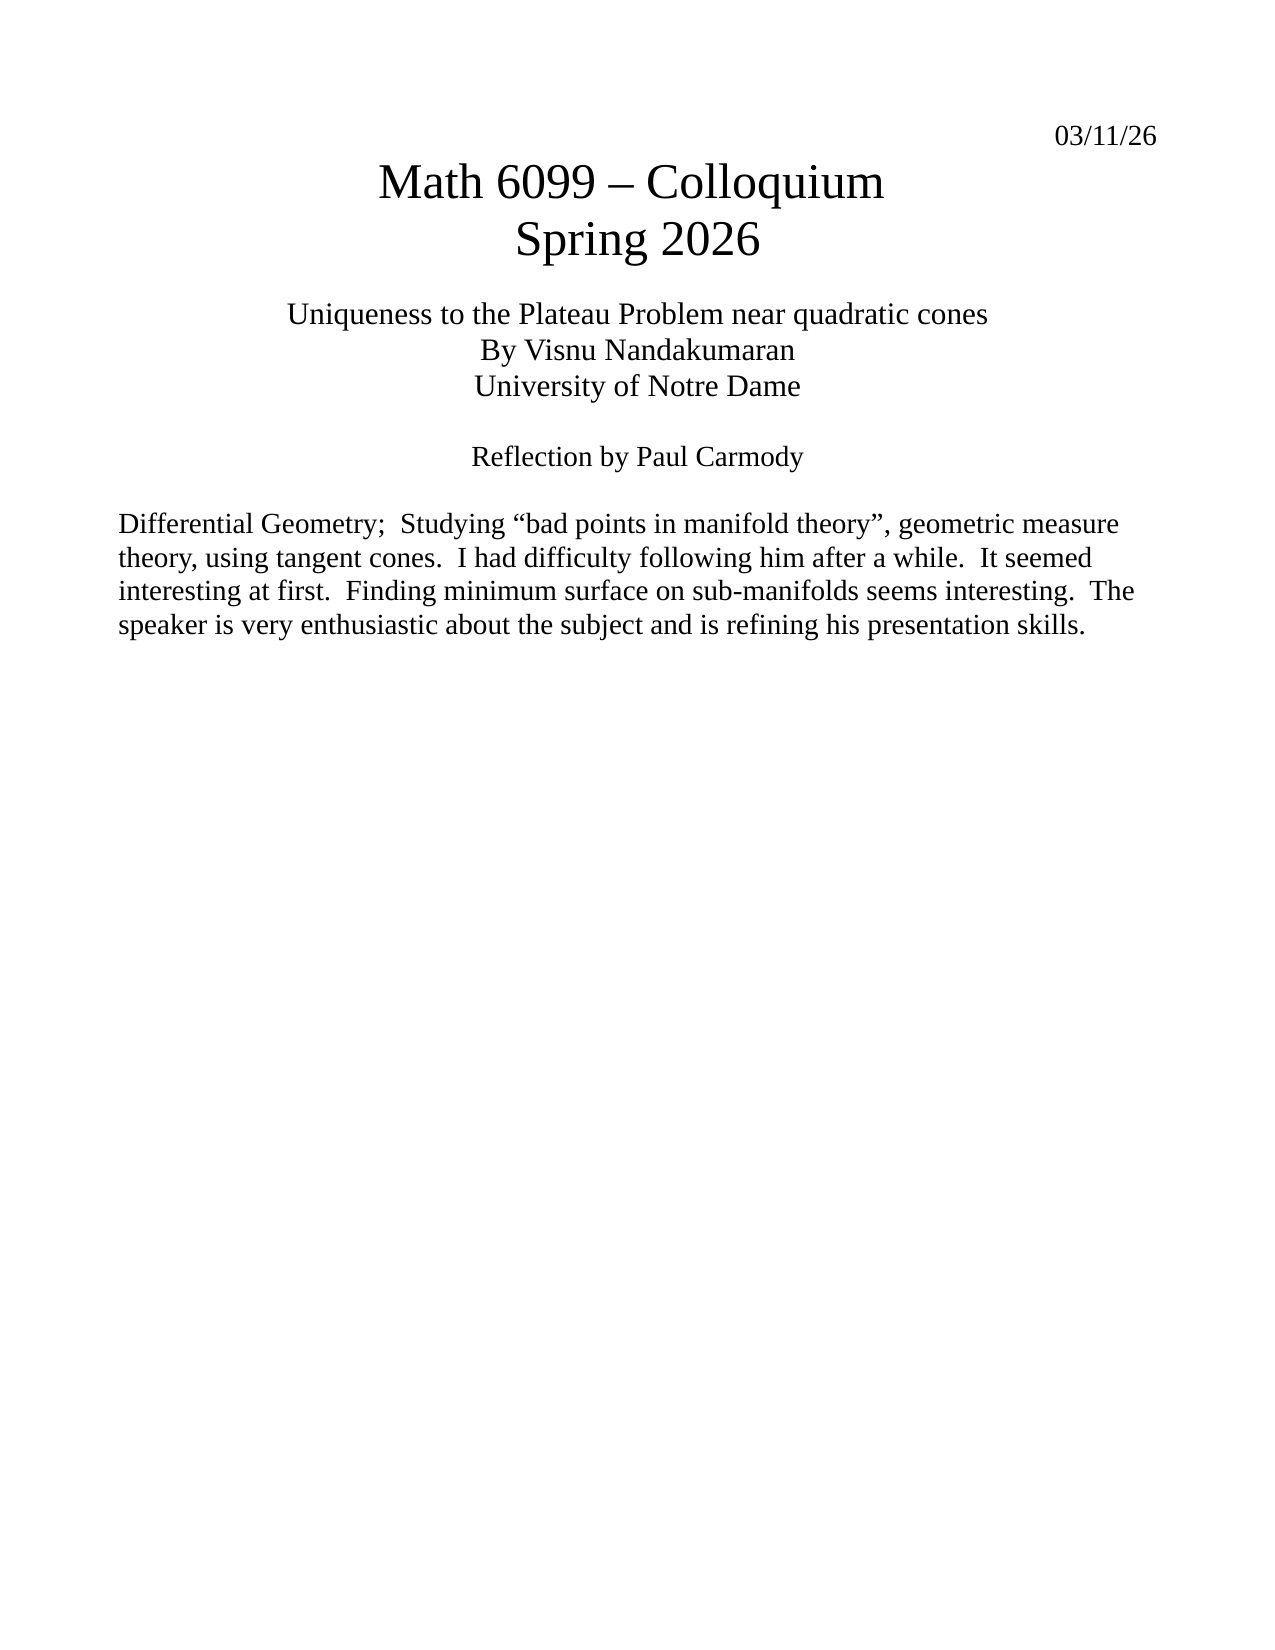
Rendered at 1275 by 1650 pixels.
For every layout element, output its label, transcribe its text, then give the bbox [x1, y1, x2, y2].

text Reflection by Paul Carmody [118, 439, 1157, 473]
text Differential Geometry; Studying “bad points in manifold theory”, geometric measure theory, using tangent cones. I had difficulty following him after a while. It seemed interesting at first. Finding minimum surface on sub-manifolds seems interesting. The speaker is very enthusiastic about the subject and is refining his presentation skills. [118, 506, 1157, 640]
text 03/11/26 [118, 118, 1157, 152]
text Math 6099 – Colloquium [118, 152, 1157, 209]
text By Visnu Nandakumaran [118, 331, 1157, 367]
text Uniqueness to the Plateau Problem near quadratic cones [118, 295, 1157, 331]
text University of Notre Dame [118, 367, 1157, 403]
text Spring 2026 [118, 209, 1157, 267]
